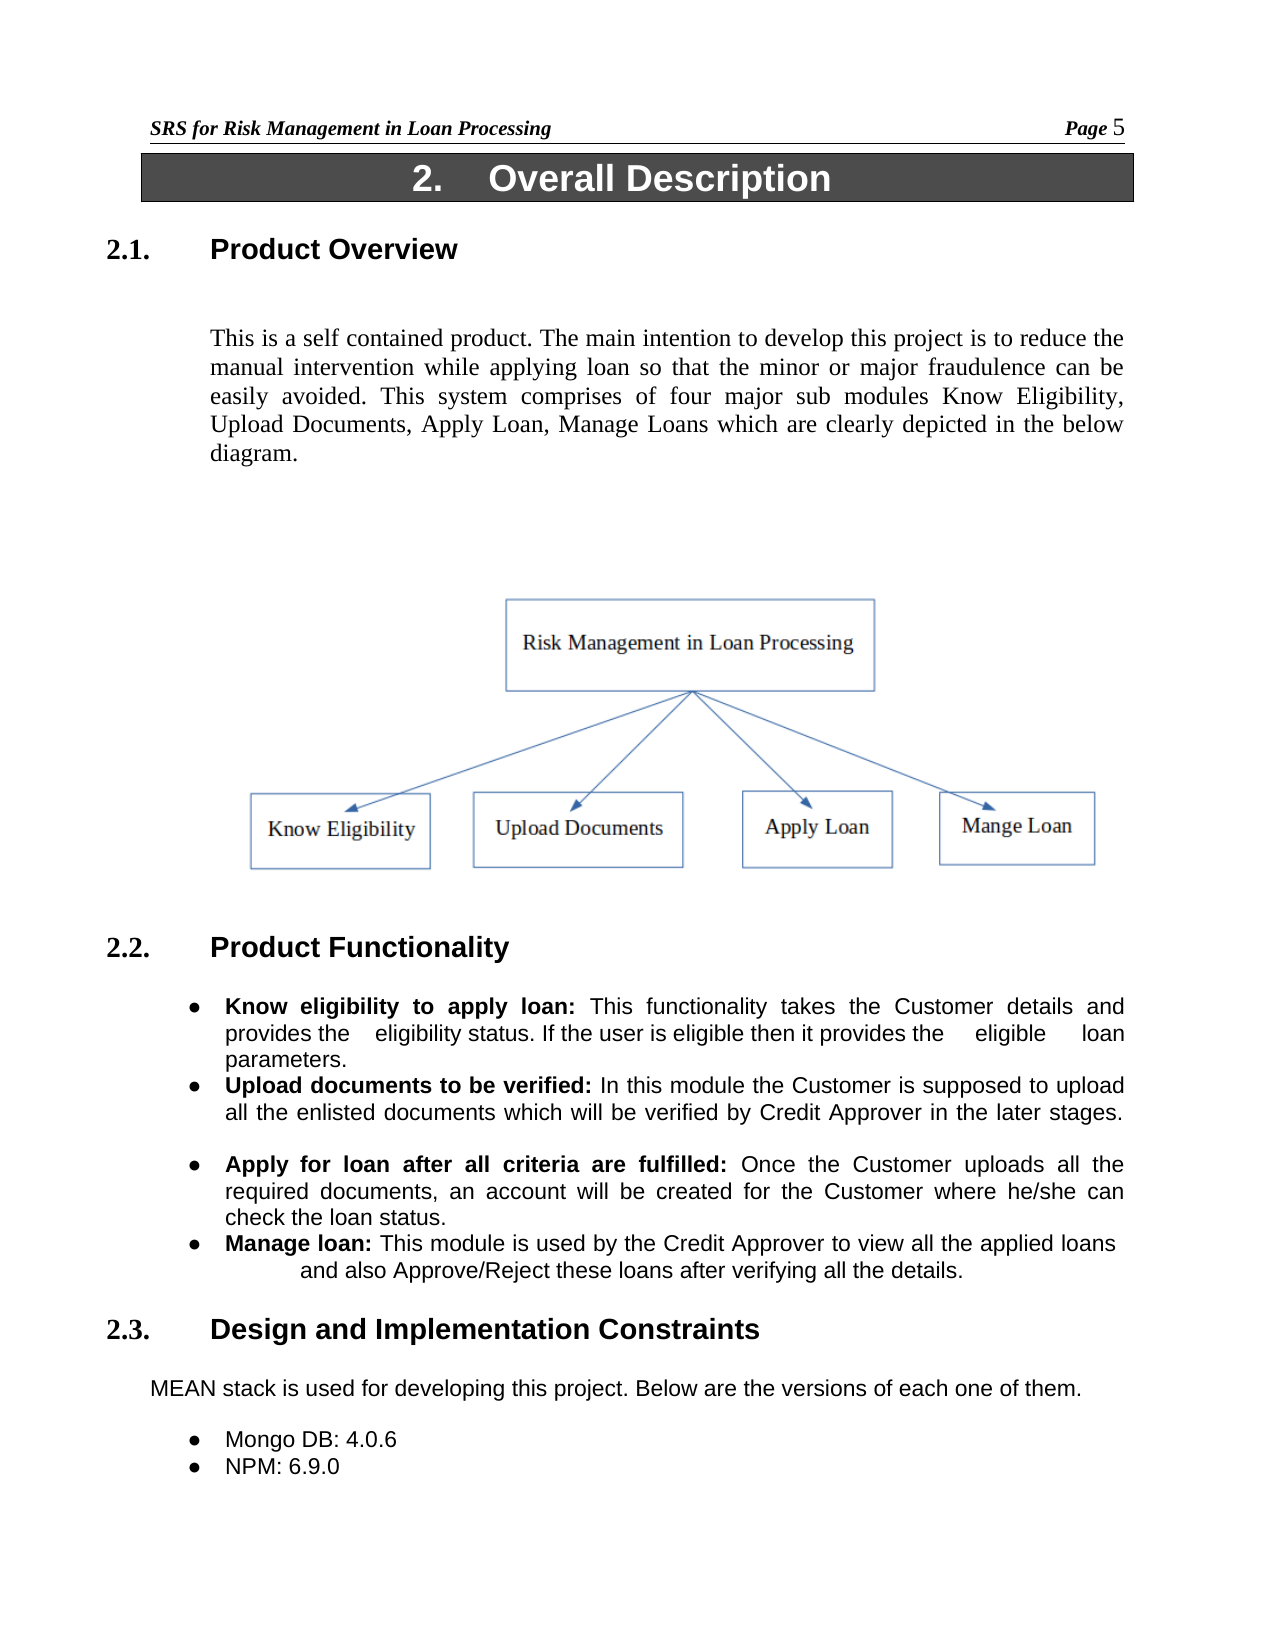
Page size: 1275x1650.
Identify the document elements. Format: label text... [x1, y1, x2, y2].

subtitle Design and Implementation Constraints [150, 1312, 1125, 1346]
subtitle Overall Description [142, 154, 1133, 201]
list Know eligibility to apply loan: This functionality takes the Customer details and provides the eligibility status. If the user is eligible then it provides the eligible loan parameters. [187, 993, 1125, 1072]
text This is a self contained product. The main intention to develop this project is to reduce the manual intervention while applying loan so that the minor or major fraudulence can be easily avoided. This system comprises of four major sub modules Know Eligibility, Upload Documents, Apply Loan, Manage Loans which are clearly depicted in the below diagram. [210, 323, 1125, 467]
list Manage loan: This module is used by the Credit Approver to view all the applied loans and also Approve/Reject these loans after verifying all the details. [187, 1230, 1125, 1283]
list Upload documents to be verified: In this module the Customer is supposed to upload all the enlisted documents which will be verified by Credit Approver in the later stages. [187, 1072, 1125, 1151]
list Mongo DB: 4.0.6 [187, 1426, 1125, 1453]
list NPM: 6.9.0 [187, 1453, 1125, 1479]
text MEAN stack is used for developing this project. Below are the versions of each one of them. [150, 1375, 1125, 1401]
subtitle Product Overview [150, 232, 1125, 265]
picture [210, 553, 1185, 902]
subtitle Product Functionality [150, 930, 1125, 964]
list Apply for loan after all criteria are fulfilled: Once the Customer uploads all the required documents, an account will be created for the Customer where he/she can check the loan status. [187, 1151, 1125, 1230]
